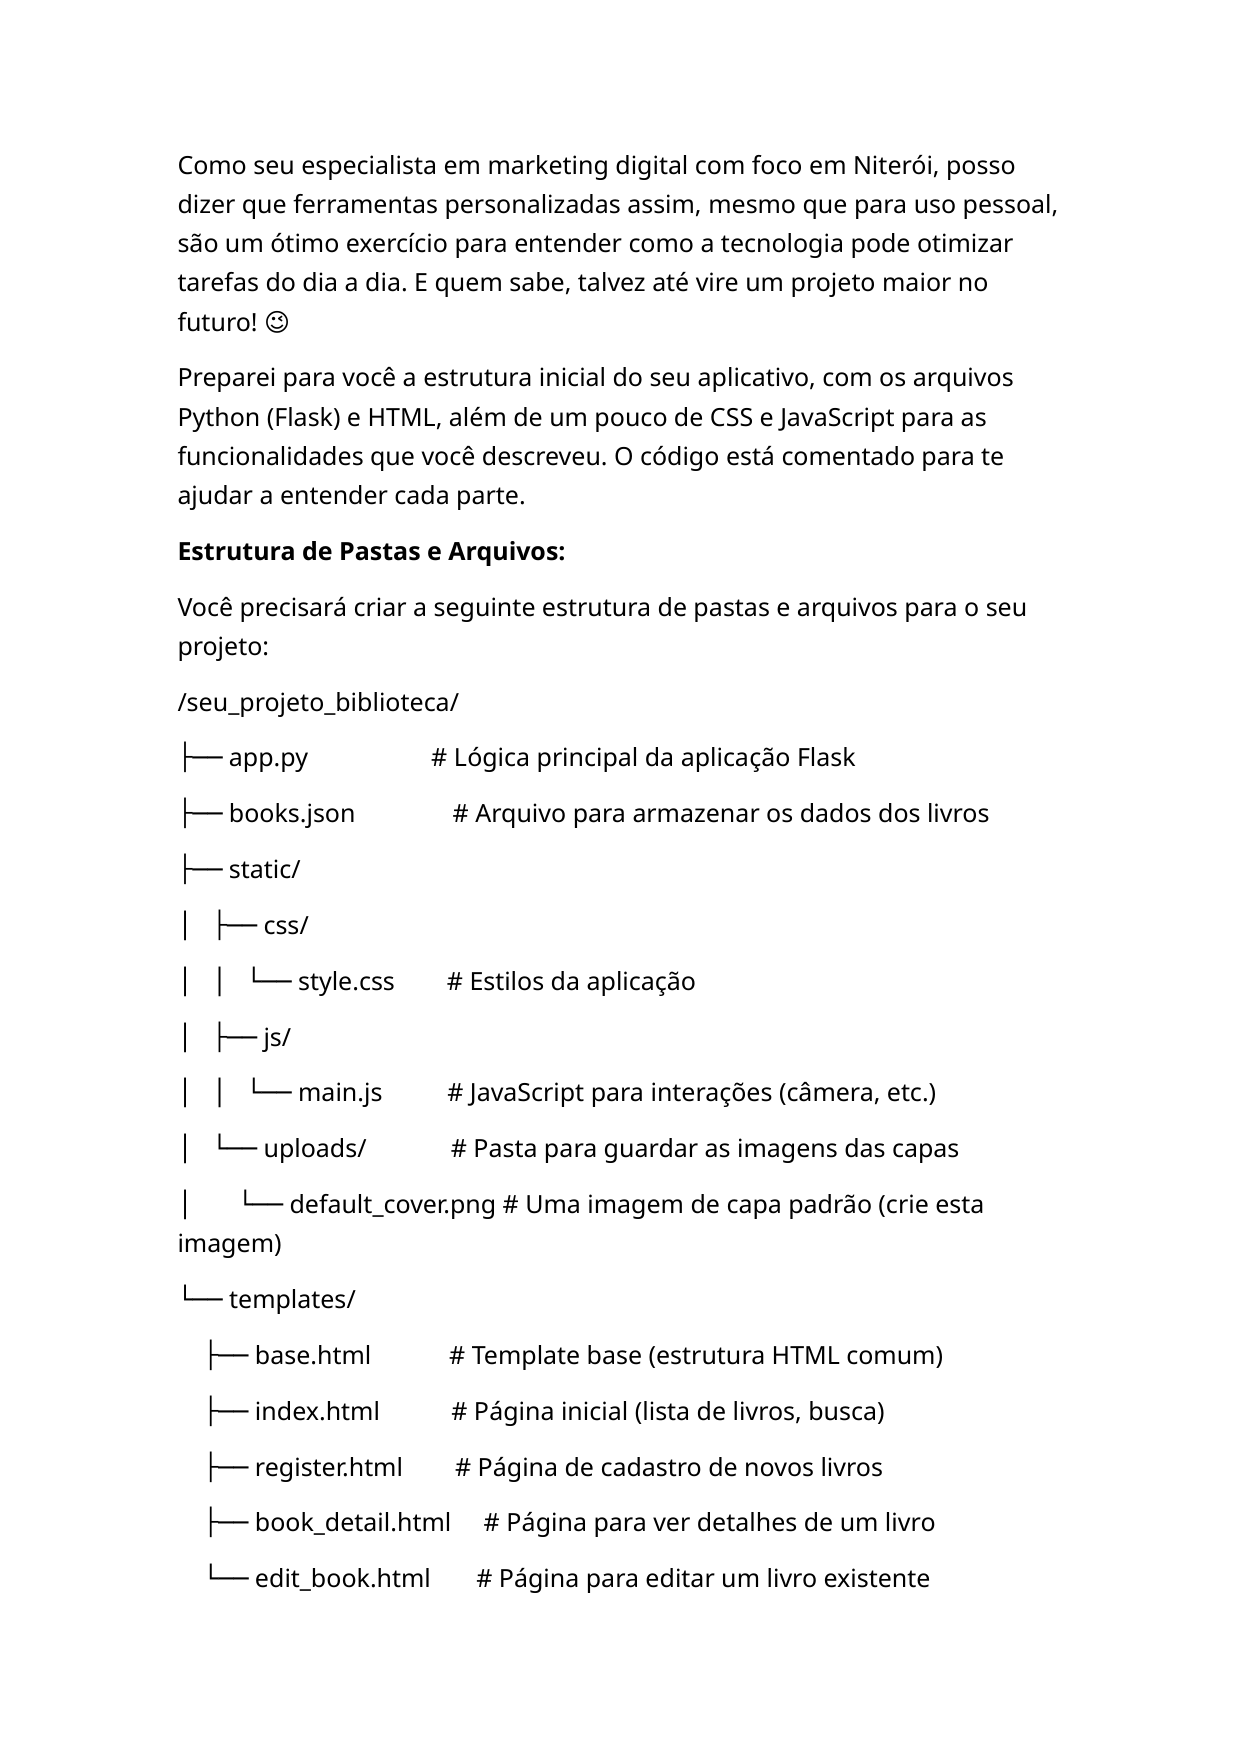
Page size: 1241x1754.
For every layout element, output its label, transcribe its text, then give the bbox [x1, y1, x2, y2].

text └── templates/ [177, 1282, 1063, 1316]
text ├── static/ [177, 852, 1063, 886]
text ├── register.html # Página de cadastro de novos livros [177, 1449, 1063, 1483]
text ├── app.py # Lógica principal da aplicação Flask [177, 740, 1063, 774]
text ├── books.json # Arquivo para armazenar os dados dos livros [177, 796, 1063, 830]
text /seu_projeto_biblioteca/ [177, 684, 1063, 718]
text ├── index.html # Página inicial (lista de livros, busca) [177, 1393, 1063, 1427]
text Como seu especialista em marketing digital com foco em Niterói, posso dizer que ferramentas personalizadas assim, mesmo que para uso pessoal, são um ótimo exercício para entender como a tecnologia pode otimizar tarefas do dia a dia. E quem sabe, talvez até vire um projeto maior no futuro! 😉 [177, 148, 1063, 338]
text │ ├── css/ [177, 908, 1063, 942]
text Estrutura de Pastas e Arquivos: [177, 533, 1063, 567]
text ├── book_detail.html # Página para ver detalhes de um livro [177, 1505, 1063, 1539]
text │ │ └── style.css # Estilos da aplicação [177, 963, 1063, 997]
text ├── base.html # Template base (estrutura HTML comum) [177, 1338, 1063, 1372]
text Preparei para você a estrutura inicial do seu aplicativo, com os arquivos Python (Flask) e HTML, além de um pouco de CSS e JavaScript para as funcionalidades que você descreveu. O código está comentado para te ajudar a entender cada parte. [177, 360, 1063, 512]
text │ │ └── main.js # JavaScript para interações (câmera, etc.) [177, 1075, 1063, 1109]
text └── edit_book.html # Página para editar um livro existente [177, 1561, 1063, 1595]
text │ ├── js/ [177, 1019, 1063, 1053]
text │ └── uploads/ # Pasta para guardar as imagens das capas [177, 1131, 1063, 1165]
text │ └── default_cover.png # Uma imagem de capa padrão (crie esta imagem) [177, 1187, 1063, 1260]
text Você precisará criar a seguinte estrutura de pastas e arquivos para o seu projeto: [177, 589, 1063, 662]
